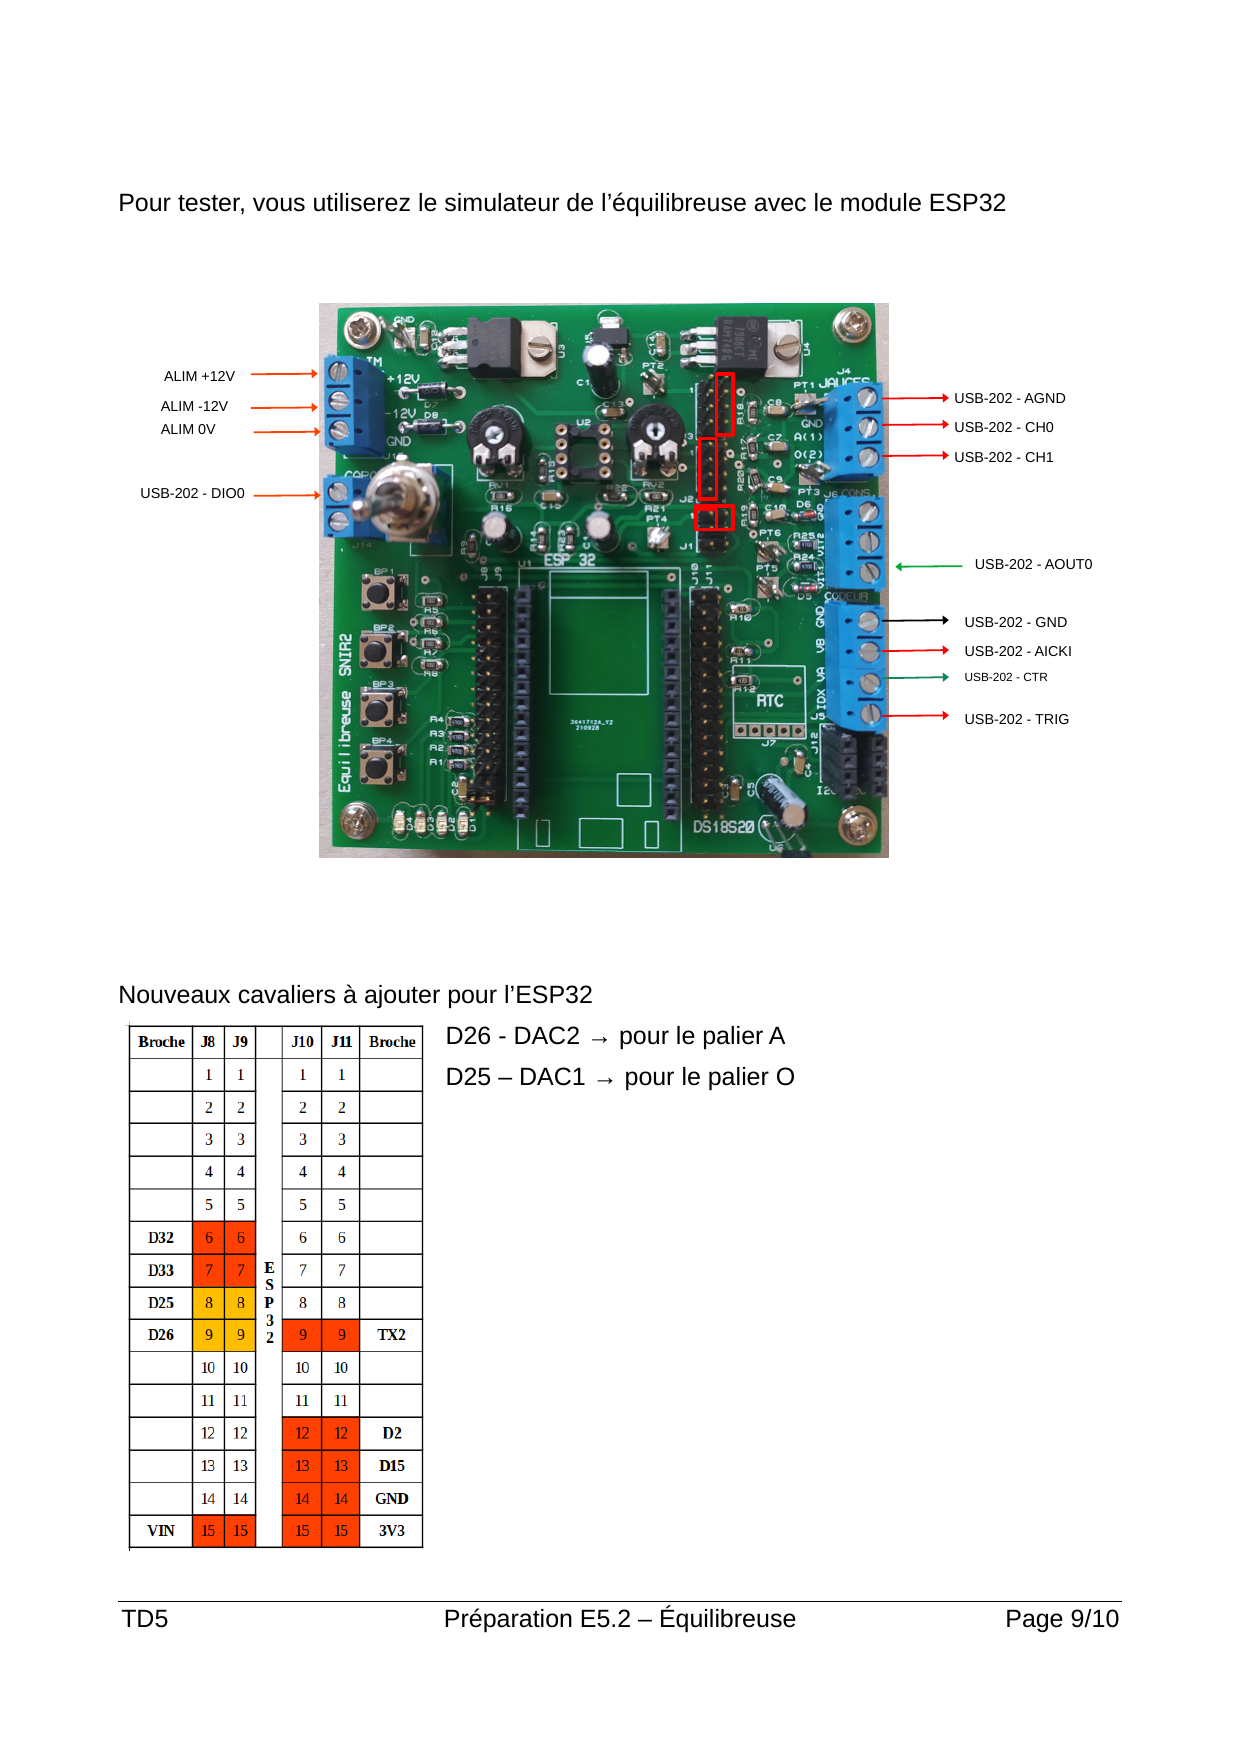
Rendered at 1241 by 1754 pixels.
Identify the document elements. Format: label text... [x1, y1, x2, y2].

text Pour tester, vous utiliserez le simulateur de l’équilibreuse avec le module ESP32 [118, 188, 1122, 217]
text Nouveaux cavaliers à ajouter pour l’ESP32 [118, 980, 1122, 1008]
picture [125, 1021, 428, 1551]
text D25 – DAC1 → pour le palier O [428, 1062, 1122, 1091]
text D26 - DAC2 → pour le palier A [428, 1021, 1122, 1050]
